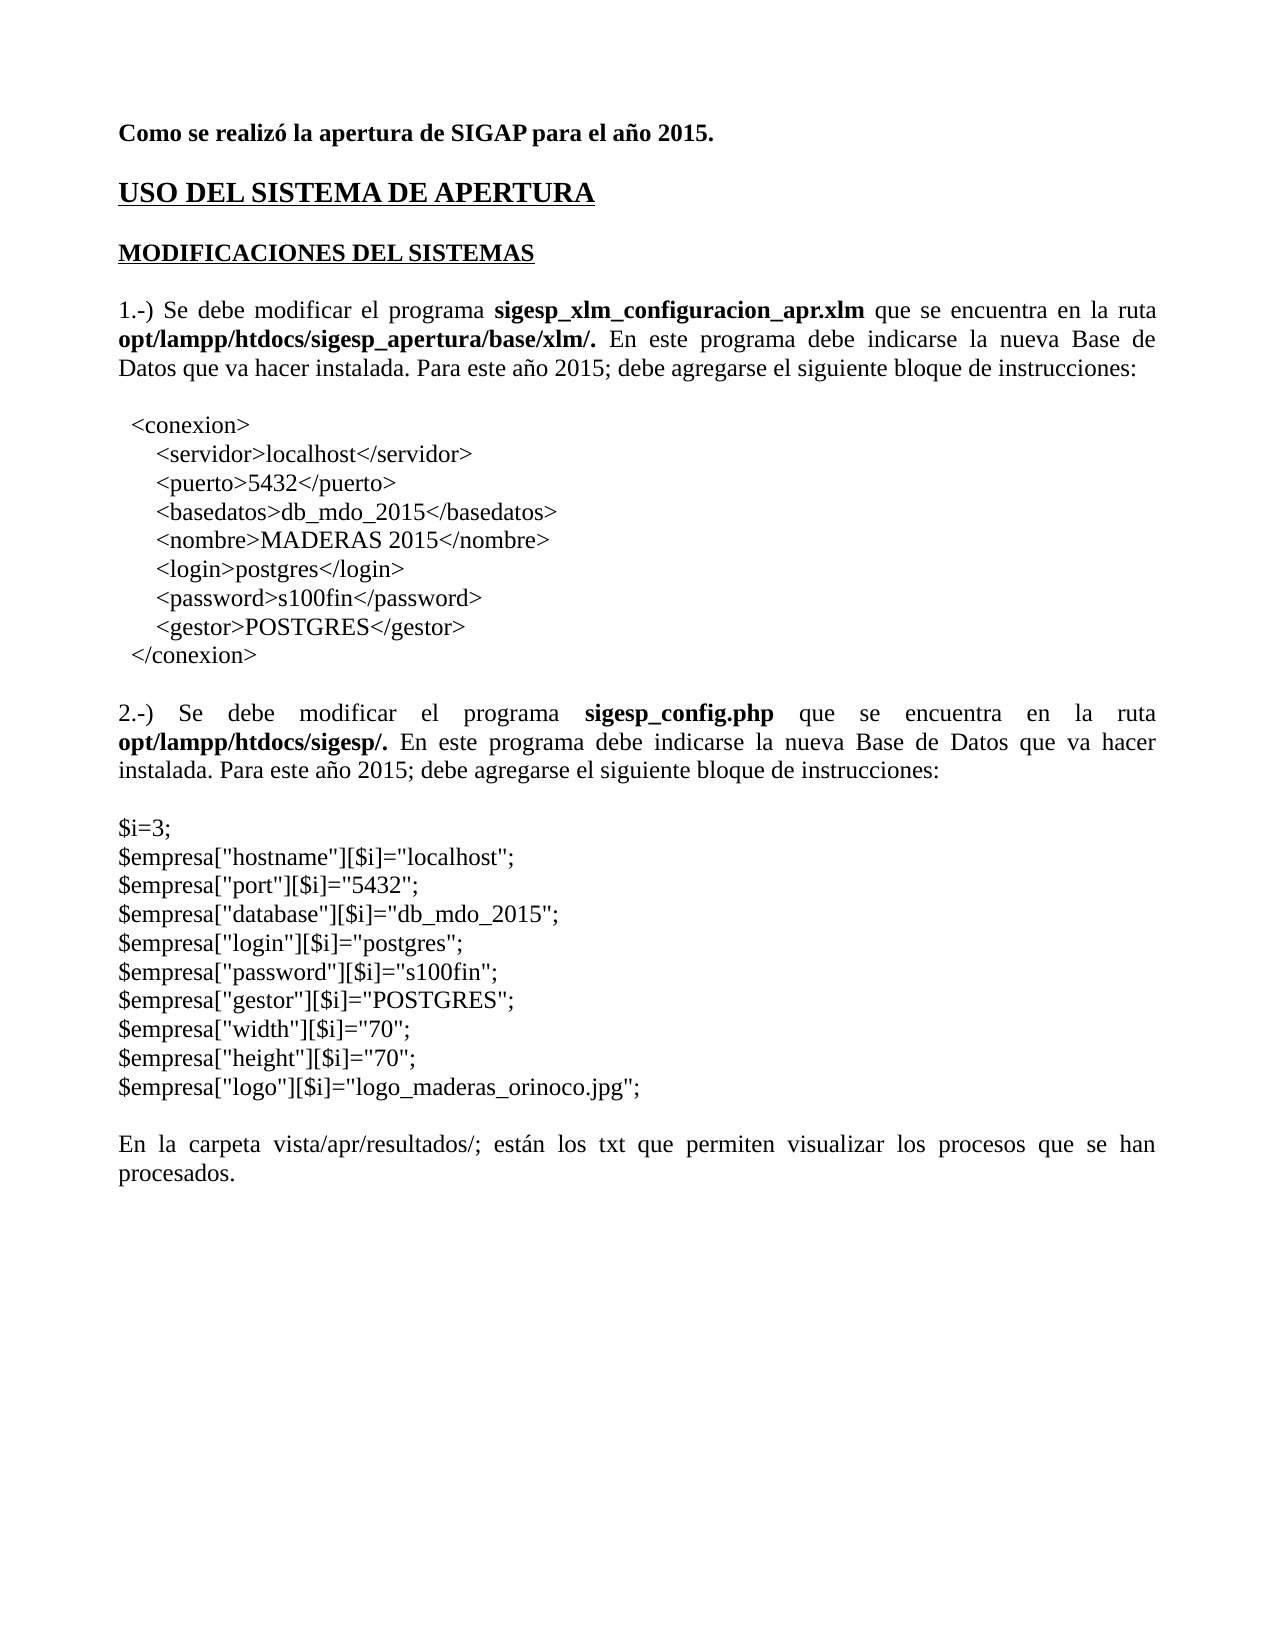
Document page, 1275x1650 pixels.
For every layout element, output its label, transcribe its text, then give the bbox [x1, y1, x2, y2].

text $empresa["database"][$i]="db_mdo_2015"; [118, 899, 1157, 928]
text $empresa["port"][$i]="5432"; [118, 870, 1157, 899]
text $empresa["width"][$i]="70"; [118, 1014, 1157, 1043]
text $empresa["height"][$i]="70"; [118, 1043, 1157, 1072]
text <puerto>5432</puerto> [118, 468, 1157, 497]
text <password>s100fin</password> [118, 583, 1157, 612]
text </conexion> [118, 640, 1157, 669]
text <login>postgres</login> [118, 554, 1157, 583]
text $empresa["login"][$i]="postgres"; [118, 928, 1157, 957]
text <gestor>POSTGRES</gestor> [118, 612, 1157, 640]
text En la carpeta vista/apr/resultados/; están los txt que permiten visualizar los procesos que se han procesados. [118, 1129, 1157, 1187]
text $i=3; [118, 813, 1157, 842]
text MODIFICACIONES DEL SISTEMAS [118, 238, 1157, 267]
text <basedatos>db_mdo_2015</basedatos> [118, 497, 1157, 525]
text 2.-) Se debe modificar el programa sigesp_config.php que se encuentra en la ruta opt/lampp/htdocs/sigesp/. En este programa debe indicarse la nueva Base de Datos que va hacer instalada. Para este año 2015; debe agregarse el siguiente bloque de instrucciones: [118, 698, 1157, 784]
text Como se realizó la apertura de SIGAP para el año 2015. [118, 118, 1157, 147]
text $empresa["hostname"][$i]="localhost"; [118, 842, 1157, 870]
text <servidor>localhost</servidor> [118, 439, 1157, 468]
text $empresa["gestor"][$i]="POSTGRES"; [118, 985, 1157, 1014]
text 1.-) Se debe modificar el programa sigesp_xlm_configuracion_apr.xlm que se encuentra en la ruta opt/lampp/htdocs/sigesp_apertura/base/xlm/. En este programa debe indicarse la nueva Base de Datos que va hacer instalada. Para este año 2015; debe agregarse el siguiente bloque de instrucciones: [118, 295, 1157, 382]
text <nombre>MADERAS 2015</nombre> [118, 525, 1157, 554]
text USO DEL SISTEMA DE APERTURA [118, 176, 1157, 209]
text $empresa["password"][$i]="s100fin"; [118, 957, 1157, 985]
text <conexion> [118, 410, 1157, 439]
text $empresa["logo"][$i]="logo_maderas_orinoco.jpg"; [118, 1072, 1157, 1100]
